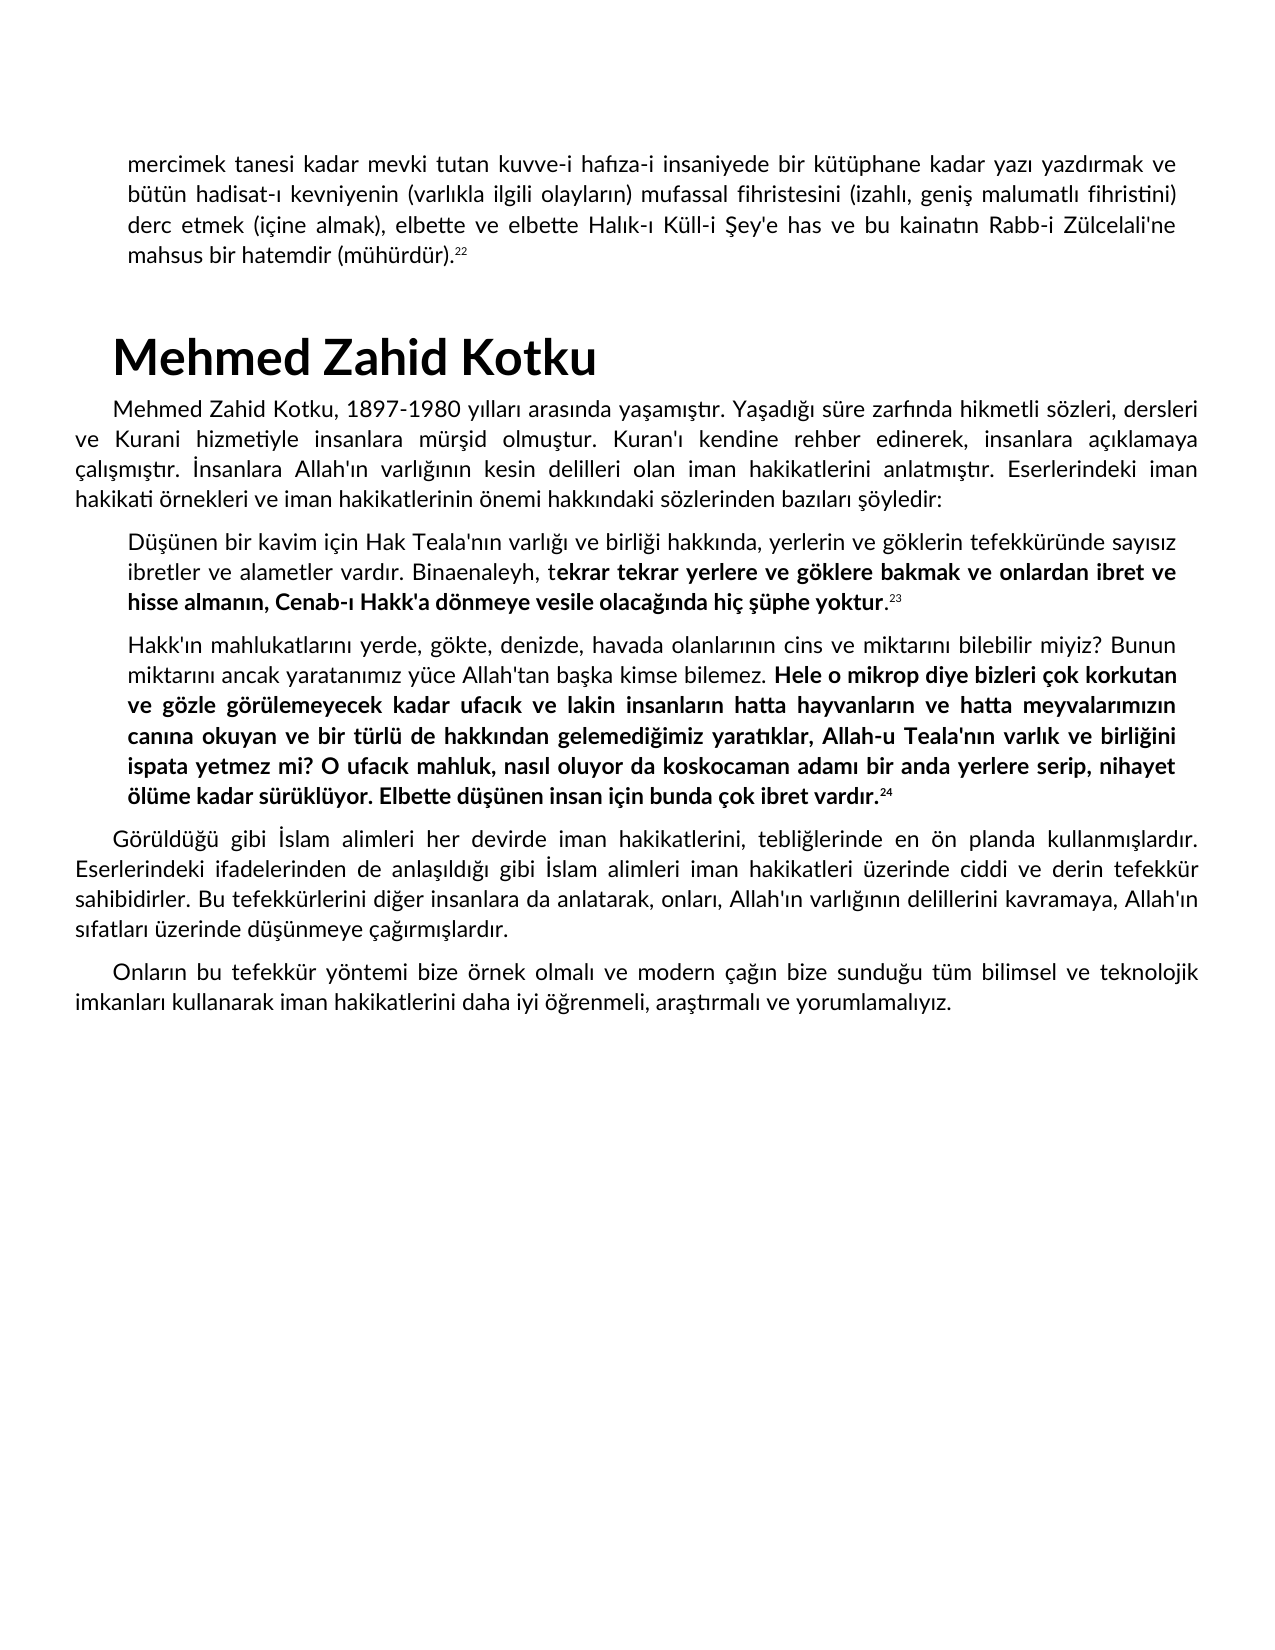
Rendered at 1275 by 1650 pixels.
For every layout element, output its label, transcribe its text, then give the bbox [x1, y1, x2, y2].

text Onların bu tefekkür yöntemi bize örnek olmalı ve modern çağın bize sunduğu tüm bilimsel ve teknolojik imkanları kullanarak iman hakikatlerini daha iyi öğrenmeli, araştırmalı ve yorumlamalıyız. [75, 958, 1200, 1016]
text Görüldüğü gibi İslam alimleri her devirde iman hakikatlerini, tebliğlerinde en ön planda kullanmışlardır. Eserlerindeki ifadelerinden de anlaşıldığı gibi İslam alimleri iman hakikatleri üzerinde ciddi ve derin tefekkür sahibidirler. Bu tefekkürlerini diğer insanlara da anlatarak, onları, Allah'ın varlığının delillerini kavramaya, Allah'ın sıfatları üzerinde düşünmeye çağırmışlardır. [75, 824, 1200, 943]
text Düşünen bir kavim için Hak Teala'nın varlığı ve birliği hakkında, yerlerin ve göklerin tefekküründe sayısız ibretler ve alametler vardır. Binaenaleyh, tekrar tekrar yerlere ve göklere bakmak ve onlardan ibret ve hisse almanın, Cenab-ı Hakk'a dönmeye vesile olacağında hiç şüphe yoktur.23 [127, 528, 1177, 616]
text Mehmed Zahid Kotku, 1897-1980 yılları arasında yaşamıştır. Yaşadığı süre zarfında hikmetli sözleri, dersleri ve Kurani hizmetiyle insanlara mürşid olmuştur. Kuran'ı kendine rehber edinerek, insanlara açıklamaya çalışmıştır. İnsanlara Allah'ın varlığının kesin delilleri olan iman hakikatlerini anlatmıştır. Eserlerindeki iman hakikati örnekleri ve iman hakikatlerinin önemi hakkındaki sözlerinden bazıları şöyledir: [75, 394, 1200, 512]
text Hakk'ın mahlukatlarını yerde, gökte, denizde, havada olanlarının cins ve miktarını bilebilir miyiz? Bunun miktarını ancak yaratanımız yüce Allah'tan başka kimse bilemez. Hele o mikrop diye bizleri çok korkutan ve gözle görülemeyecek kadar ufacık ve lakin insanların hatta hayvanların ve hatta meyvalarımızın canına okuyan ve bir türlü de hakkından gelemediğimiz yaratıklar, Allah-u Teala'nın varlık ve birliğini ispata yetmez mi? O ufacık mahluk, nasıl oluyor da koskocaman adamı bir anda yerlere serip, nihayet ölüme kadar sürüklüyor. Elbette düşünen insan için bunda çok ibret vardır.24 [127, 631, 1177, 809]
text mercimek tanesi kadar mevki tutan kuvve-i hafıza-i insaniyede bir kütüphane kadar yazı yazdırmak ve bütün hadisat-ı kevniyenin (varlıkla ilgili olayların) mufassal fihristesini (izahlı, geniş malumatlı fihristini) derc etmek (içine almak), elbette ve elbette Halık-ı Küll-i Şey'e has ve bu kainatın Rabb-i Zülcelali'ne mahsus bir hatemdir (mühürdür).22 [127, 150, 1177, 268]
subtitle Mehmed Zahid Kotku [112, 326, 1200, 386]
